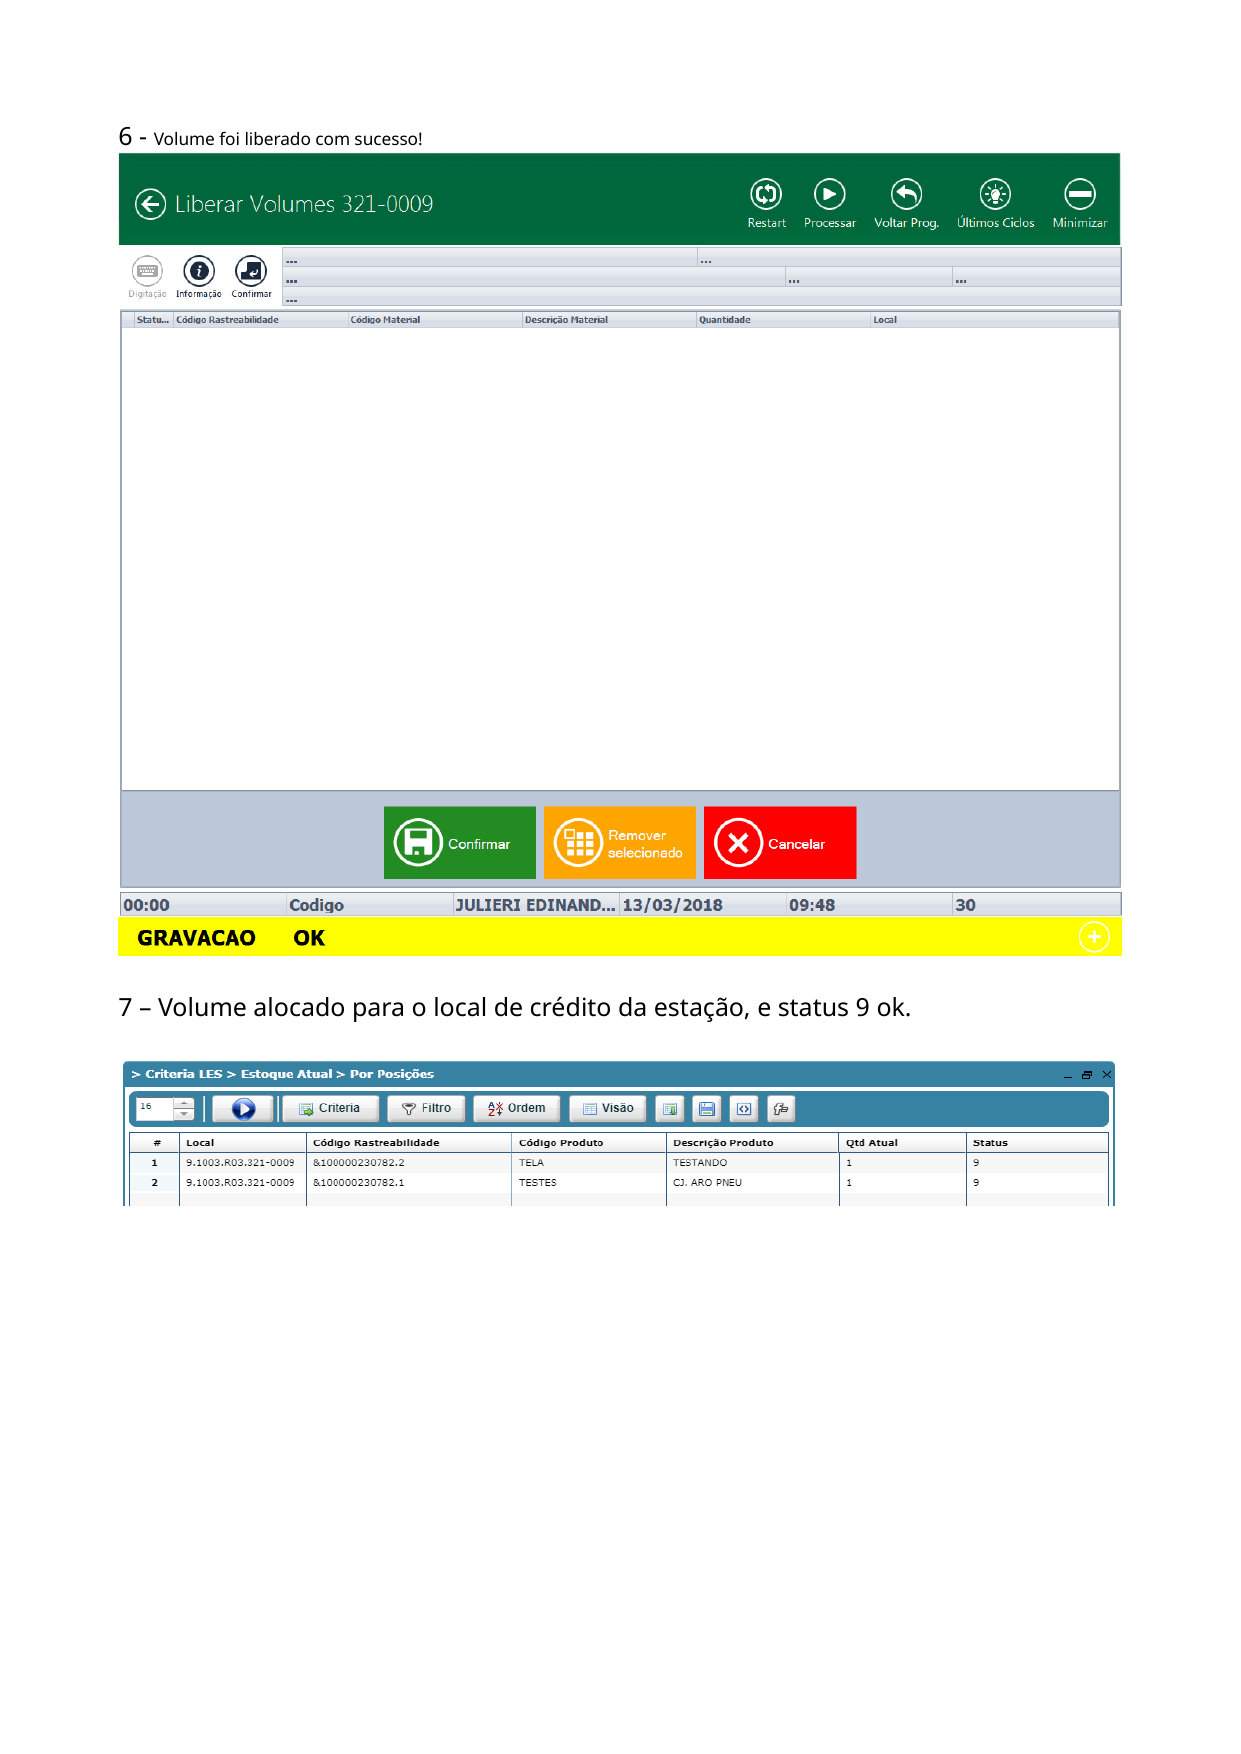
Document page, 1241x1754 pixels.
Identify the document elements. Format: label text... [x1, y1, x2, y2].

picture [118, 152, 1123, 956]
text 7 – Volume alocado para o local de crédito da estação, e status 9 ok. [118, 989, 1122, 1023]
text 6 - Volume foi liberado com sucesso! [118, 118, 1122, 152]
picture [118, 1057, 1123, 1206]
